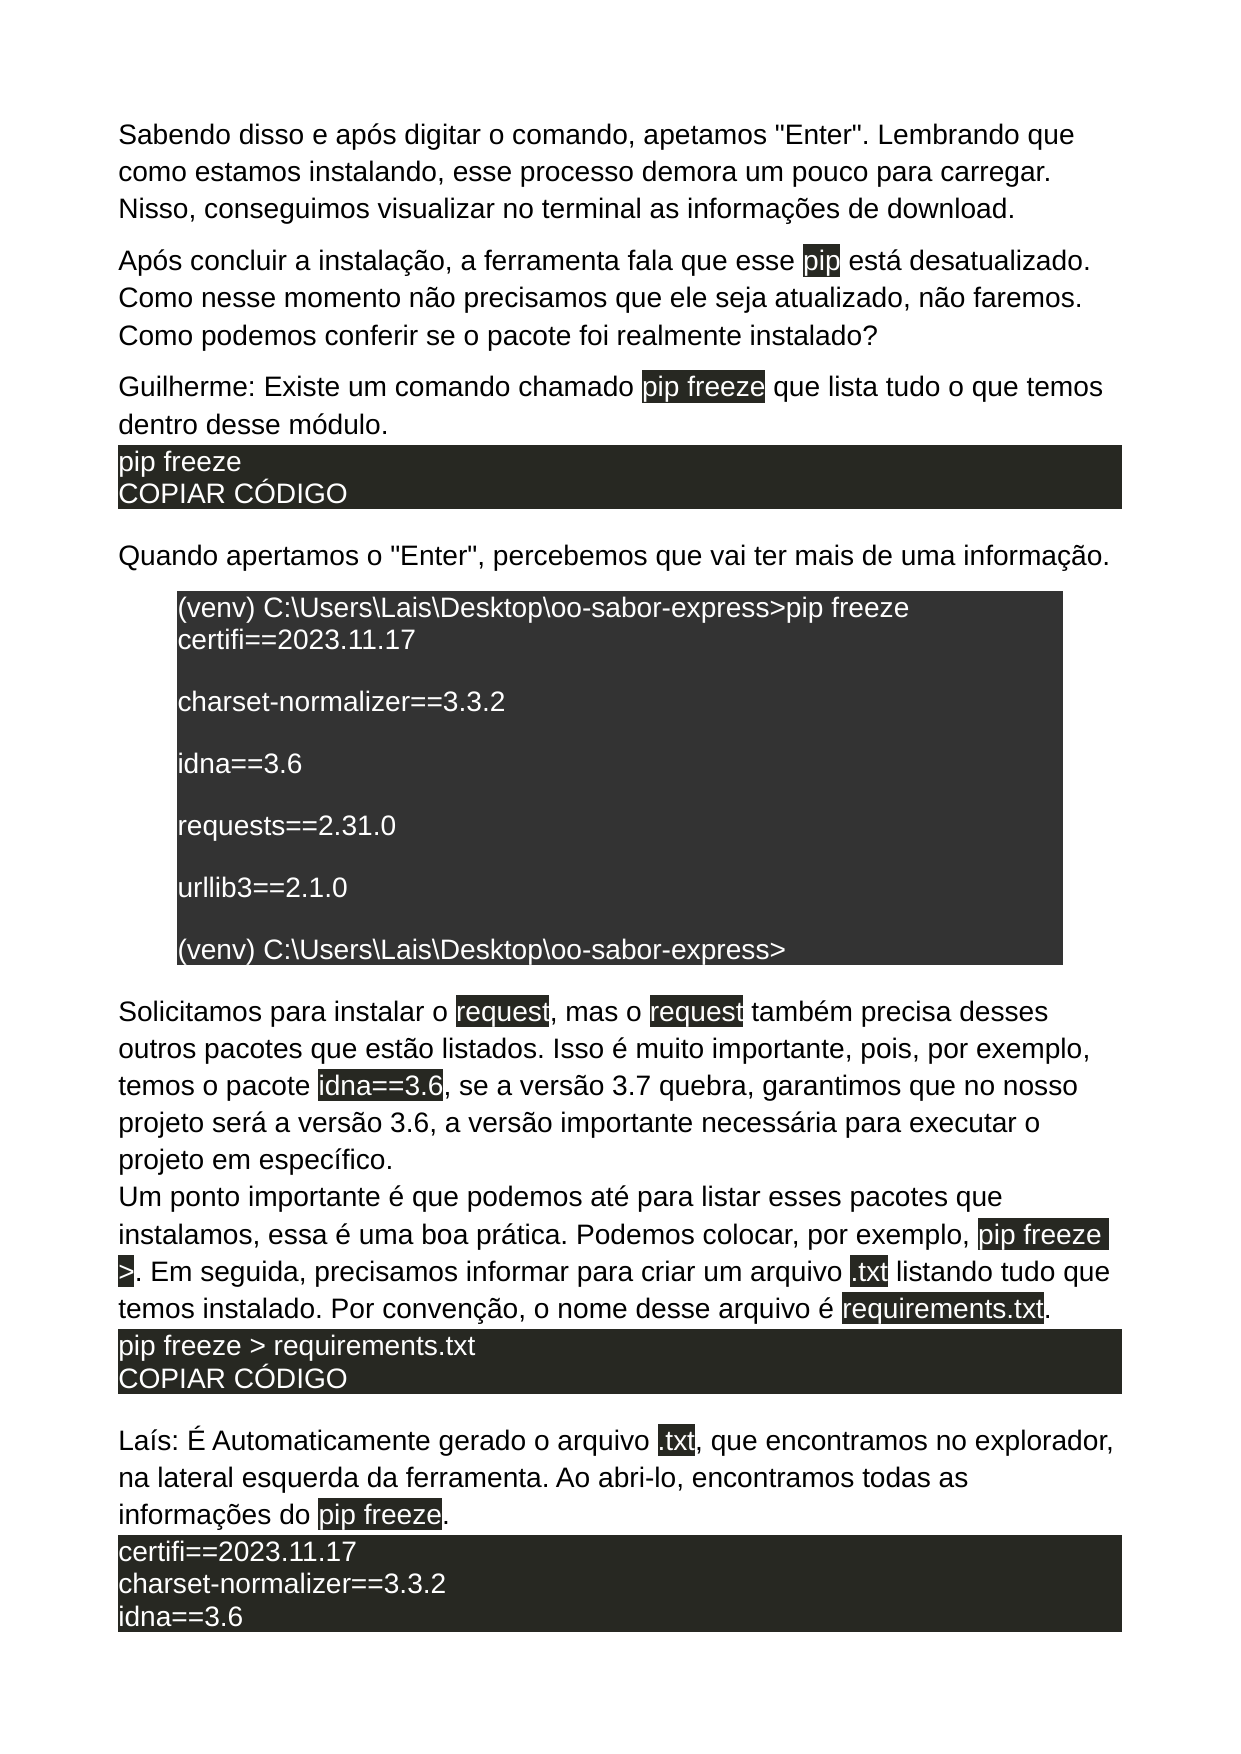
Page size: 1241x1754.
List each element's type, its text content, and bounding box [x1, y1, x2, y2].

text Guilherme: Existe um comando chamado pip freeze que lista tudo o que temos dentro desse módulo. [118, 370, 1122, 440]
text COPIAR CÓDIGO [118, 1362, 1122, 1394]
text (venv) C:\Users\Lais\Desktop\oo-sabor-express> [177, 933, 1063, 965]
text Laís: É Automaticamente gerado o arquivo .txt, que encontramos no explorador, na lateral esquerda da ferramenta. Ao abri-lo, encontramos todas as informações do pip freeze. [118, 1423, 1122, 1530]
text urllib3==2.1.0 [177, 871, 1063, 903]
text Como podemos conferir se o pacote foi realmente instalado? [118, 319, 1122, 351]
text certifi==2023.11.17 [118, 1535, 1122, 1567]
text Quando apertamos o "Enter", percebemos que vai ter mais de uma informação. [118, 539, 1122, 571]
text Um ponto importante é que podemos até para listar esses pacotes que instalamos, essa é uma boa prática. Podemos colocar, por exemplo, pip freeze >. Em seguida, precisamos informar para criar um arquivo .txt listando tudo que temos instalado. Por convenção, o nome desse arquivo é requirements.txt. [118, 1180, 1122, 1324]
text pip freeze [118, 445, 1122, 477]
text idna==3.6 [177, 747, 1063, 779]
text Sabendo disso e após digitar o comando, apetamos "Enter". Lembrando que como estamos instalando, esse processo demora um pouco para carregar. Nisso, conseguimos visualizar no terminal as informações de download. [118, 118, 1122, 225]
text charset-normalizer==3.3.2 [118, 1567, 1122, 1600]
text charset-normalizer==3.3.2 [177, 685, 1063, 717]
text requests==2.31.0 [177, 809, 1063, 841]
text pip freeze > requirements.txt [118, 1329, 1122, 1362]
text Após concluir a instalação, a ferramenta fala que esse pip está desatualizado. Como nesse momento não precisamos que ele seja atualizado, não faremos. [118, 244, 1122, 314]
text (venv) C:\Users\Lais\Desktop\oo-sabor-express>pip freeze [177, 591, 1063, 623]
text idna==3.6 [118, 1600, 1122, 1632]
text certifi==2023.11.17 [177, 623, 1063, 656]
text Solicitamos para instalar o request, mas o request também precisa desses outros pacotes que estão listados. Isso é muito importante, pois, por exemplo, temos o pacote idna==3.6, se a versão 3.7 quebra, garantimos que no nosso projeto será a versão 3.6, a versão importante necessária para executar o projeto em específico. [118, 994, 1122, 1176]
text COPIAR CÓDIGO [118, 477, 1122, 509]
